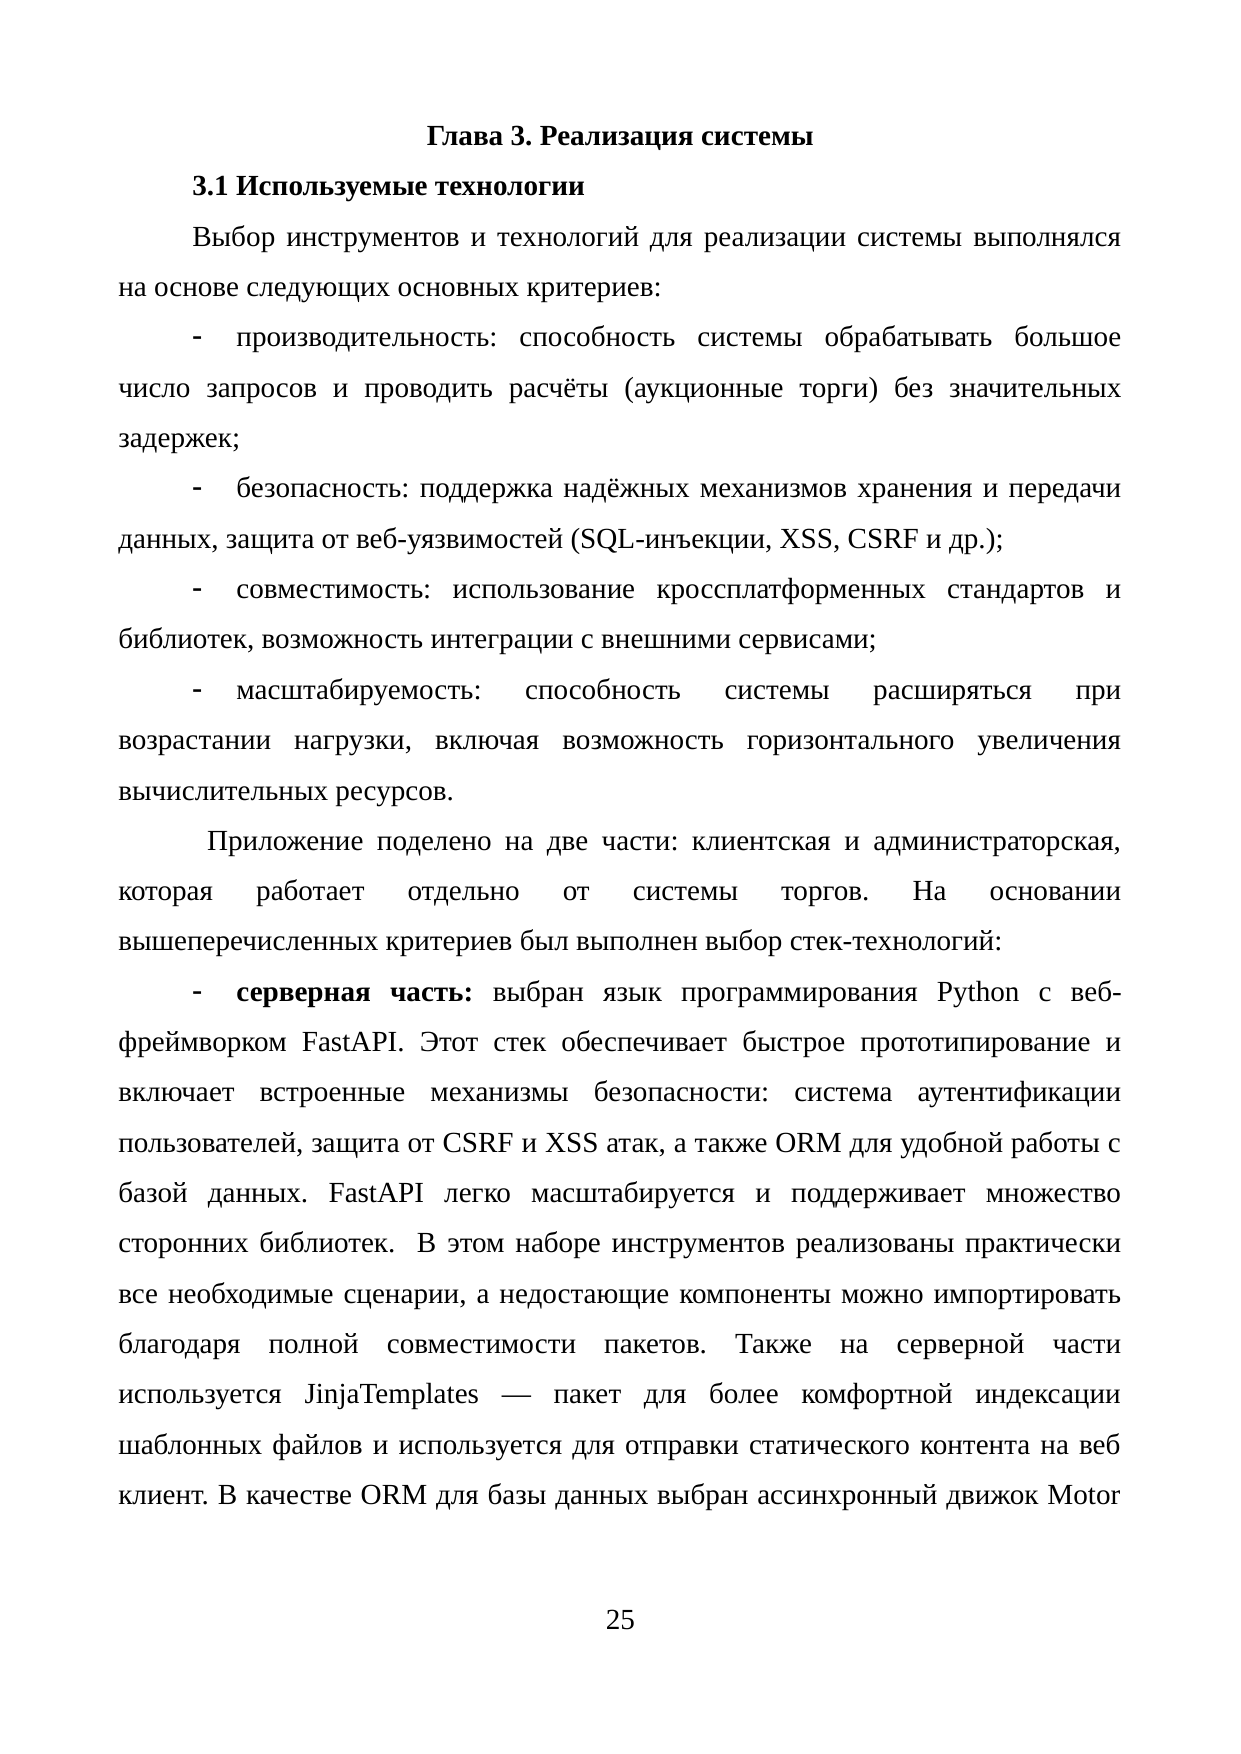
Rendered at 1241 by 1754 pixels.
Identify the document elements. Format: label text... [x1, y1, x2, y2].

list масштабируемость: способность системы расширяться при возрастании нагрузки, включая возможность горизонтального увеличения вычислительных ресурсов. [118, 672, 1122, 806]
subtitle Глава 3. Реализация системы [118, 118, 1122, 152]
list безопасность: поддержка надёжных механизмов хранения и передачи данных, защита от веб-уязвимостей (SQL-инъекции, XSS, CSRF и др.); [118, 470, 1122, 554]
text Выбор инструментов и технологий для реализации системы выполнялся на основе следующих основных критериев: [118, 219, 1122, 303]
list серверная часть: выбран язык программирования Python с веб-фреймворком FastAPI. Этот стек обеспечивает быстрое прототипирование и включает встроенные механизмы безопасности: система аутентификации пользователей, защита от CSRF и XSS атак, а также ORM для удобной работы с базой данных. FastAPI легко масштабируется и поддерживает множество сторонних библиотек. В этом наборе инструментов реализованы практически все необходимые сценарии, а недостающие компоненты можно импортировать благодаря полной совместимости пакетов. Также на серверной части используется JinjaTemplates — пакет для более комфортной индексации шаблонных файлов и используется для отправки статического контента на веб клиент. В качестве ORM для базы данных выбран ассинхронный движок Motor [118, 974, 1122, 1511]
text Приложение поделено на две части: клиентская и администраторская, которая работает отдельно от системы торгов. На основании вышеперечисленных критериев был выполнен выбор стек-технологий: [118, 823, 1122, 957]
list совместимость: использование кроссплатформенных стандартов и библиотек, возможность интеграции с внешними сервисами; [118, 571, 1122, 655]
subtitle 3.1 Используемые технологии [118, 168, 1122, 202]
list производительность: способность системы обрабатывать большое число запросов и проводить расчёты (аукционные торги) без значительных задержек; [118, 319, 1122, 454]
